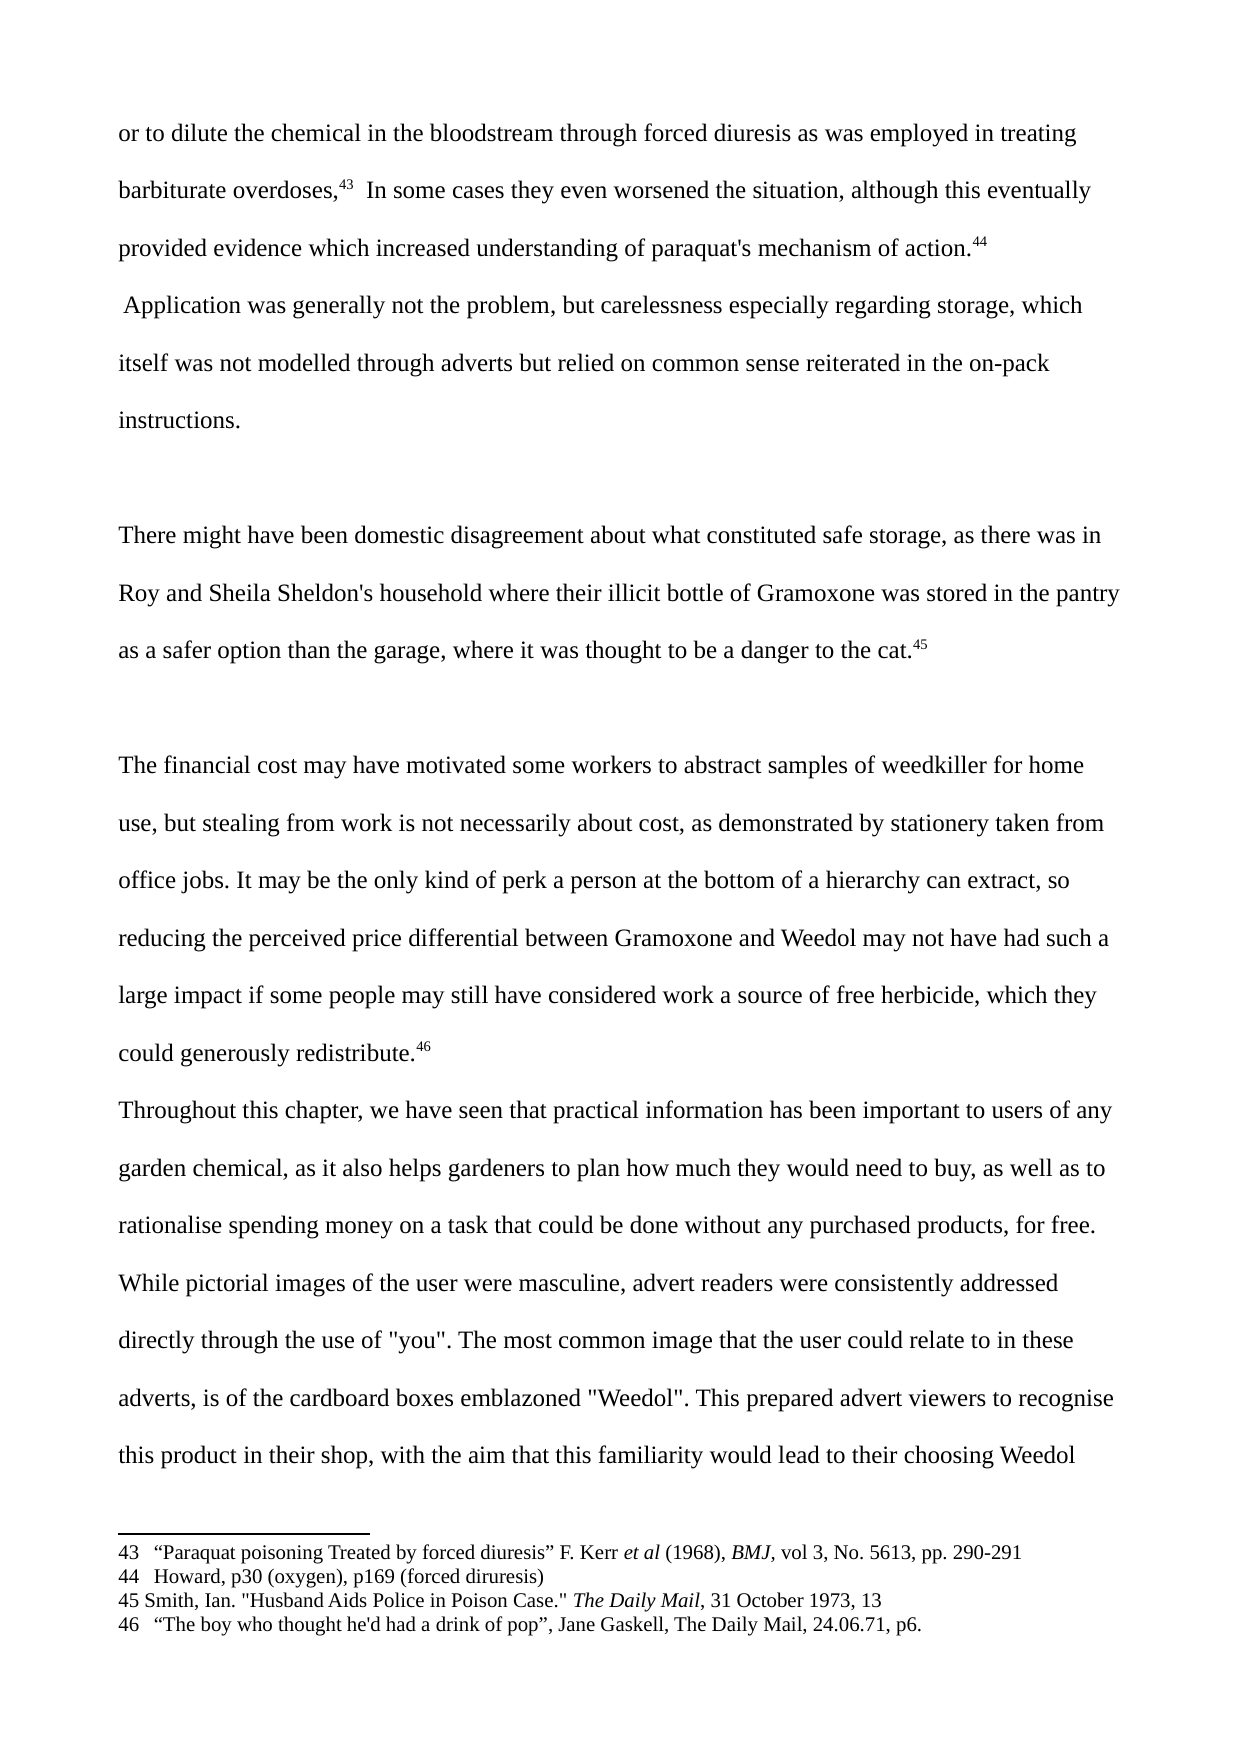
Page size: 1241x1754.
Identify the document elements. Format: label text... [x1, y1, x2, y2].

text Throughout this chapter, we have seen that practical information has been important to users of any garden chemical, as it also helps gardeners to plan how much they would need to buy, as well as to rationalise spending money on a task that could be done without any purchased products, for free. [118, 1096, 1122, 1239]
text Smith, Ian. "Husband Aids Police in Poison Case." The Daily Mail, 31 October 1973, 13 [118, 1588, 1122, 1612]
text or to dilute the chemical in the bloodstream through forced diuresis as was employed in treating barbiturate overdoses, In some cases they even worsened the situation, although this eventually provided evidence which increased understanding of paraquat's mechanism of action. [118, 118, 1122, 262]
text Application was generally not the problem, but carelessness especially regarding storage, which itself was not modelled through adverts but relied on common sense reiterated in the on-pack instructions. [118, 291, 1122, 434]
text “Paraquat poisoning Treated by forced diuresis” F. Kerr et al (1968), BMJ, vol 3, No. 5613, pp. 290-291 [118, 1539, 1122, 1564]
text While pictorial images of the user were masculine, advert readers were consistently addressed directly through the use of "you". The most common image that the user could relate to in these adverts, is of the cardboard boxes emblazoned "Weedol". This prepared advert viewers to recognise this product in their shop, with the aim that this familiarity would lead to their choosing Weedol [118, 1268, 1122, 1469]
text The financial cost may have motivated some workers to abstract samples of weedkiller for home use, but stealing from work is not necessarily about cost, as demonstrated by stationery taken from office jobs. It may be the only kind of perk a person at the bottom of a hierarchy can extract, so reducing the perceived price differential between Gramoxone and Weedol may not have had such a large impact if some people may still have considered work a source of free herbicide, which they could generously redistribute. [118, 751, 1122, 1067]
text “The boy who thought he'd had a drink of pop”, Jane Gaskell, The Daily Mail, 24.06.71, p6. [118, 1612, 1122, 1636]
text There might have been domestic disagreement about what constituted safe storage, as there was in Roy and Sheila Sheldon's household where their illicit bottle of Gramoxone was stored in the pantry as a safer option than the garage, where it was thought to be a danger to the cat. [118, 521, 1122, 664]
text Howard, p30 (oxygen), p169 (forced diruresis) [118, 1564, 1122, 1588]
